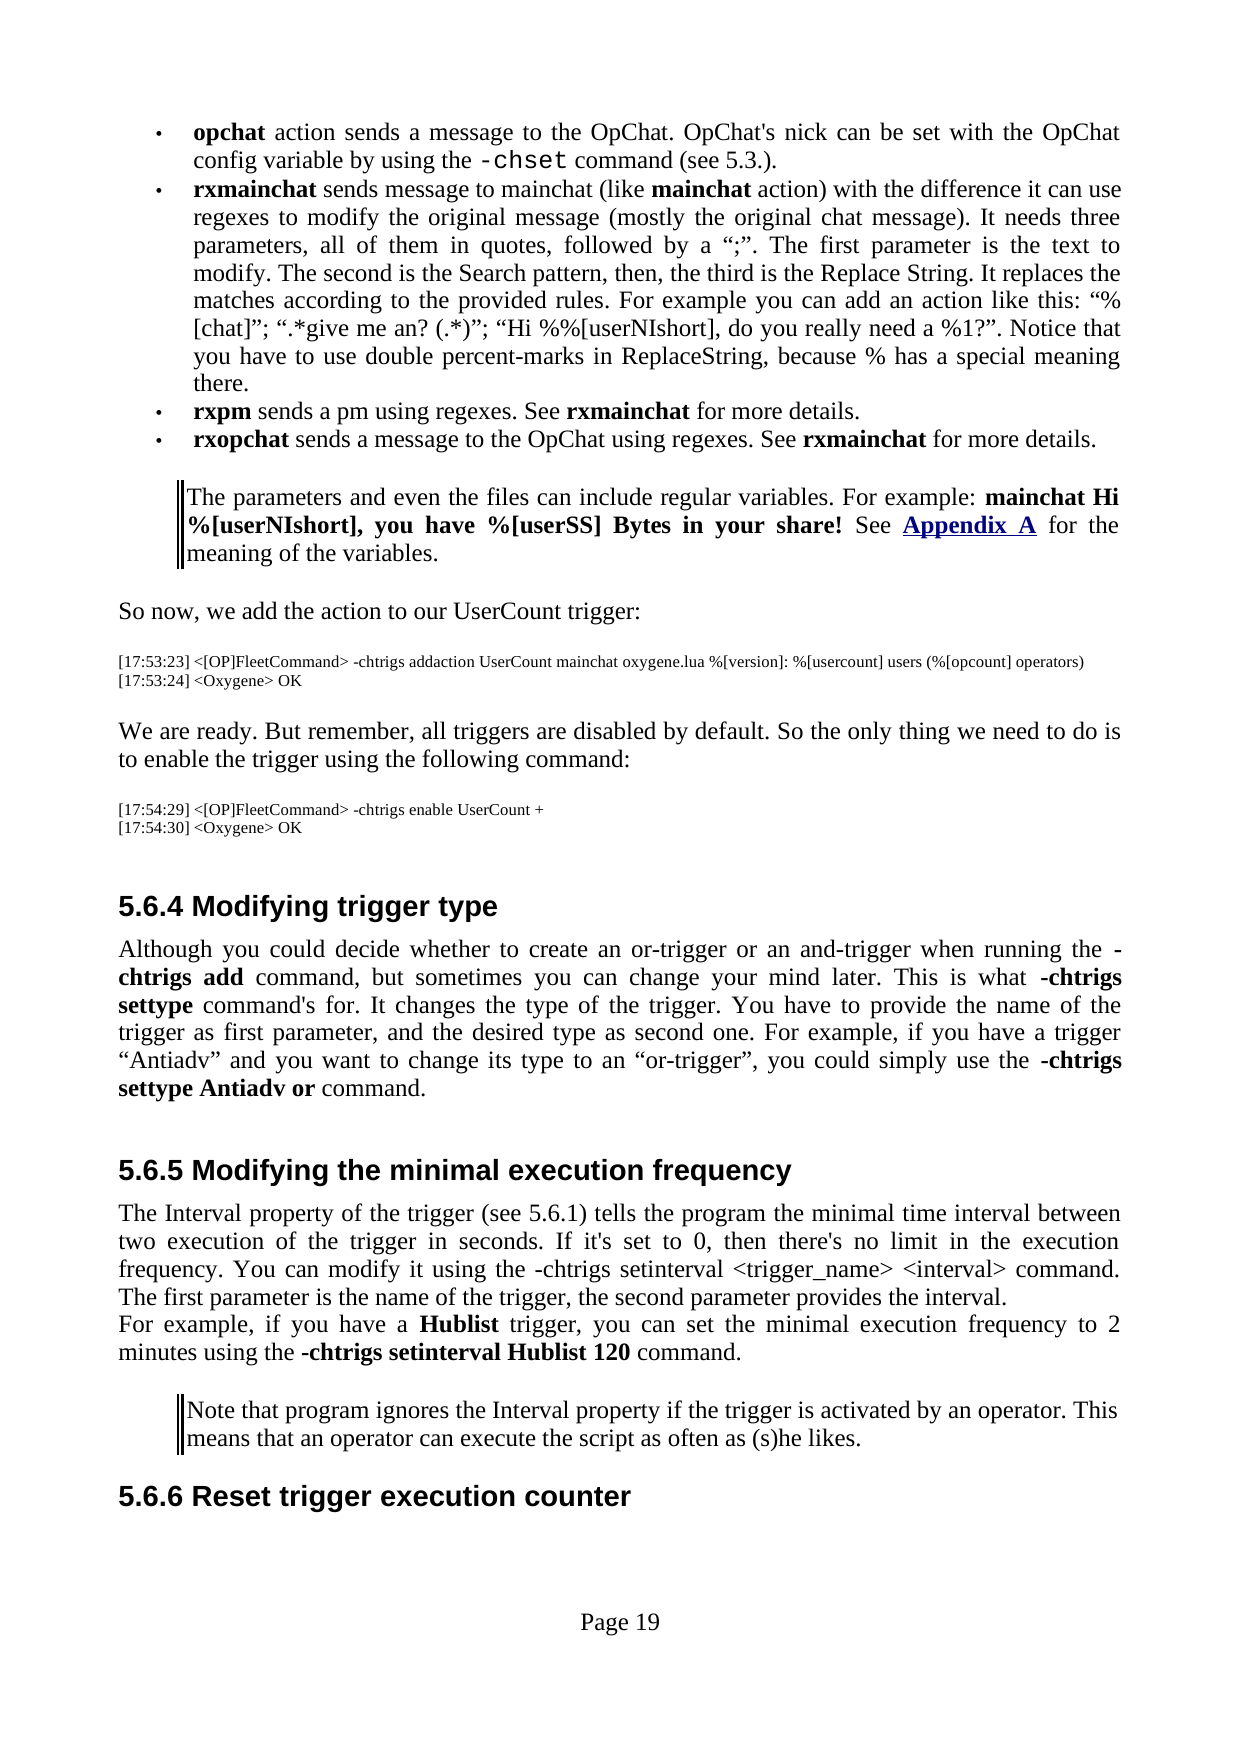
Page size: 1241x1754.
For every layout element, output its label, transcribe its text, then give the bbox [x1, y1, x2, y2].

subtitle 5.6.4 Modifying trigger type [118, 890, 1122, 923]
text [17:54:29] <[OP]FleetCommand> -chtrigs enable UserCount + [118, 800, 1122, 819]
text [17:53:23] <[OP]FleetCommand> -chtrigs addaction UserCount mainchat oxygene.lua %[version]: %[usercount] users (%[opcount] operators) [118, 652, 1122, 671]
text The parameters and even the files can include regular variables. For example: mainchat Hi %[userNIshort], you have %[userSS] Bytes in your share! See Appendix A for the meaning of the variables. [184, 480, 1122, 569]
text Although you could decide whether to create an or-trigger or an and-trigger when running the -chtrigs add command, but sometimes you can change your mind later. This is what -chtrigs settype command's for. It changes the type of the trigger. You have to provide the name of the trigger as first parameter, and the desired type as second one. For example, if you have a trigger “Antiadv” and you want to change its type to an “or-trigger”, you could simply use the -chtrigs settype Antiadv or command. [118, 935, 1122, 1102]
subtitle 5.6.5 Modifying the minimal execution frequency [118, 1154, 1122, 1187]
text [17:53:24] <Oxygene> OK [118, 671, 1122, 689]
list rxpm sends a pm using regexes. See rxmainchat for more details. [156, 397, 1122, 425]
text For example, if you have a Hublist trigger, you can set the minimal execution frequency to 2 minutes using the -chtrigs setinterval Hublist 120 command. [118, 1310, 1122, 1366]
list rxopchat sends a message to the OpChat using regexes. See rxmainchat for more details. [156, 425, 1122, 453]
text The Interval property of the trigger (see 5.6.1) tells the program the minimal time interval between two execution of the trigger in seconds. If it's set to 0, then there's no limit in the execution frequency. You can modify it using the -chtrigs setinterval <trigger_name> <interval> command. The first parameter is the name of the trigger, the second parameter provides the interval. [118, 1199, 1122, 1310]
text So now, we add the action to our UserCount trigger: [118, 597, 1122, 625]
list opchat action sends a message to the OpChat. OpChat's nick can be set with the OpChat config variable by using the -chset command (see 5.3.). [156, 118, 1122, 176]
text [17:54:30] <Oxygene> OK [118, 819, 1122, 837]
text We are ready. But remember, all triggers are disabled by default. So the only thing we need to do is to enable the trigger using the following command: [118, 717, 1122, 773]
subtitle 5.6.6 Reset trigger execution counter [118, 1480, 1122, 1512]
text Note that program ignores the Interval property if the trigger is activated by an operator. This means that an operator can execute the script as often as (s)he likes. [177, 1393, 1122, 1455]
list rxmainchat sends message to mainchat (like mainchat action) with the difference it can use regexes to modify the original message (mostly the original chat message). It needs three parameters, all of them in quotes, followed by a “;”. The first parameter is the text to modify. The second is the Search pattern, then, the third is the Replace String. It replaces the matches according to the provided rules. For example you can add an action like this: “%[chat]”; “.*give me an? (.*)”; “Hi %%[userNIshort], do you really need a %1?”. Notice that you have to use double percent-marks in ReplaceString, because % has a special meaning there. [156, 176, 1122, 397]
